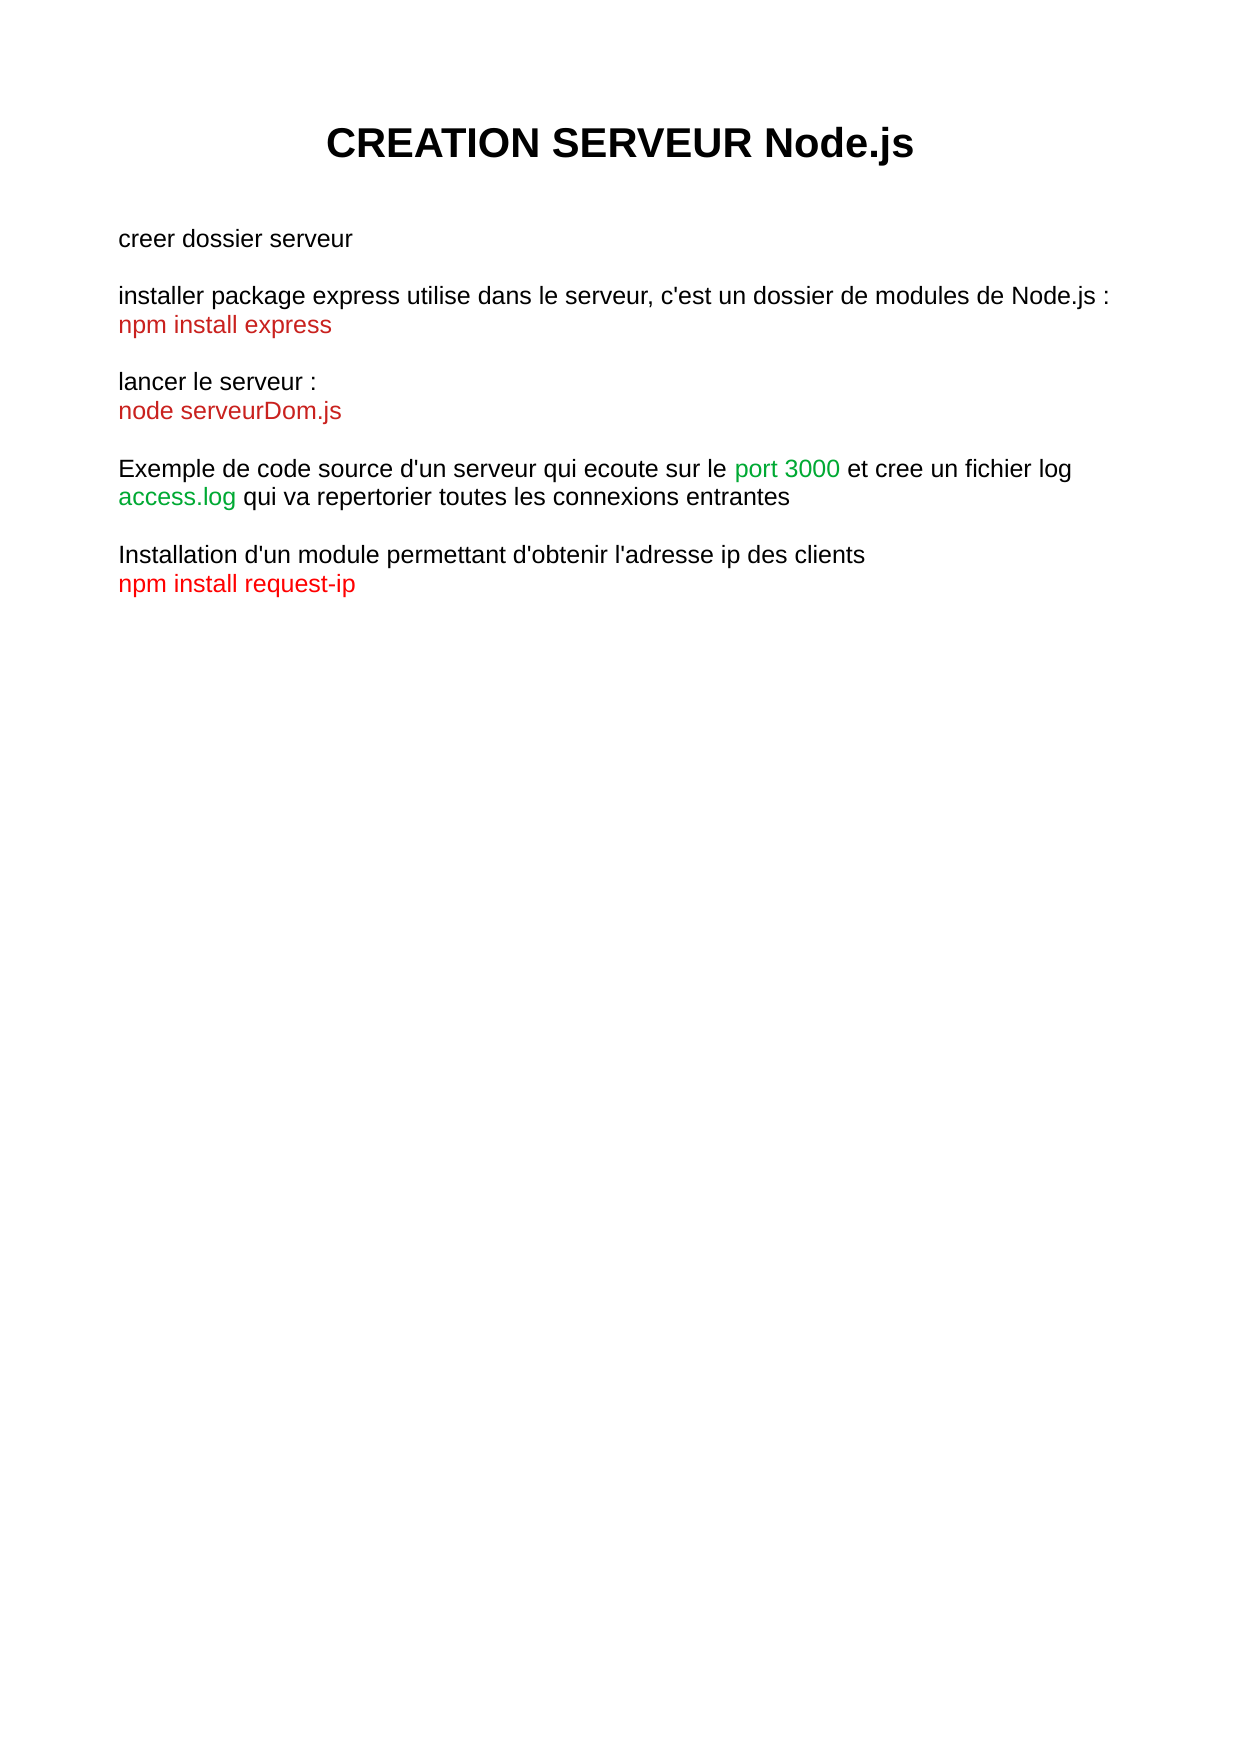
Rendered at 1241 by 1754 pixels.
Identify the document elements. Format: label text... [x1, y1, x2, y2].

text installer package express utilise dans le serveur, c'est un dossier de modules de Node.js : [118, 281, 1122, 310]
text Installation d'un module permettant d'obtenir l'adresse ip des clients [118, 540, 1122, 568]
text creer dossier serveur [118, 223, 1122, 252]
text node serveurDom.js [118, 396, 1122, 425]
text CREATION SERVEUR Node.js [118, 118, 1122, 166]
text npm install request-ip [118, 568, 1122, 597]
text npm install express [118, 310, 1122, 338]
text Exemple de code source d'un serveur qui ecoute sur le port 3000 et cree un fichier log access.log qui va repertorier toutes les connexions entrantes [118, 453, 1122, 511]
text lancer le serveur : [118, 367, 1122, 396]
